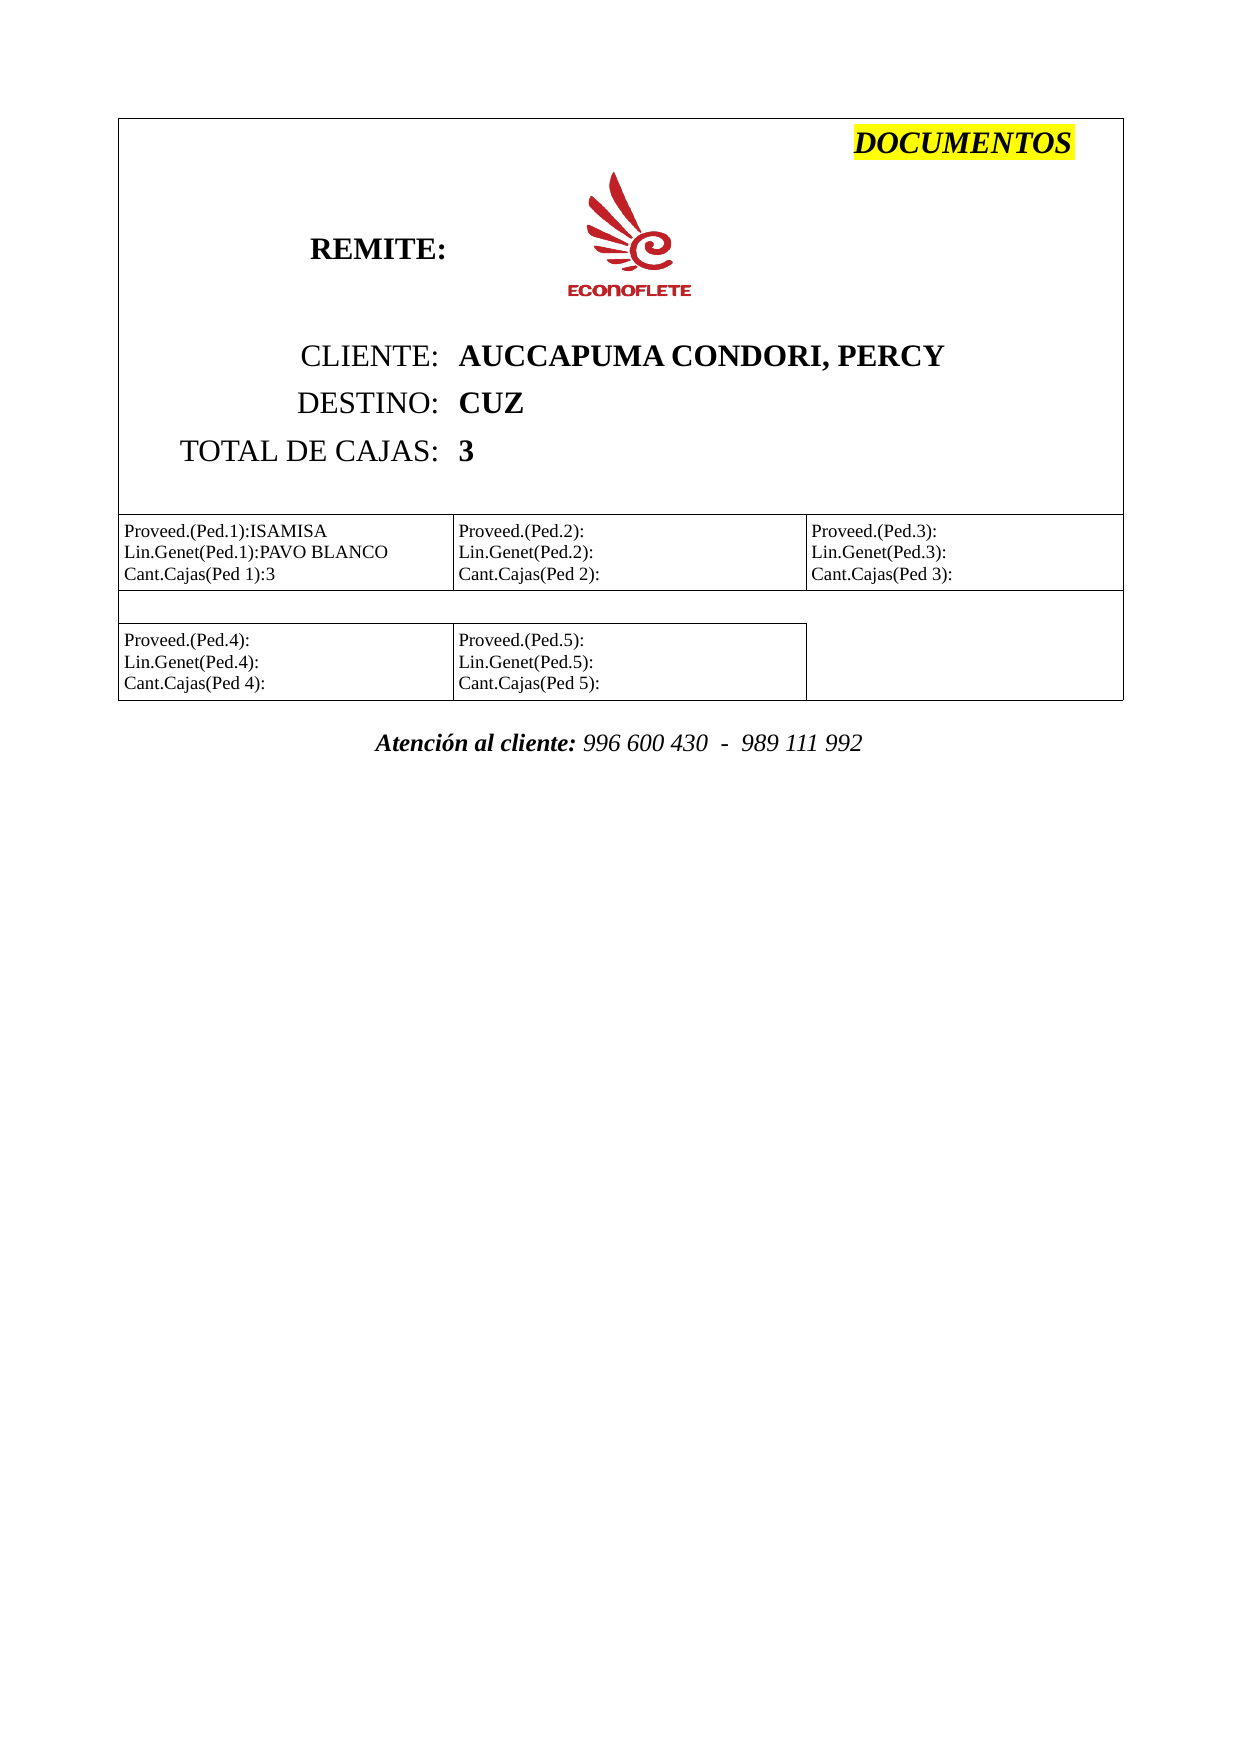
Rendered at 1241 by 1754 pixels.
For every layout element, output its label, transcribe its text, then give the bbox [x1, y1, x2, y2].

table_cell [453, 166, 806, 332]
table_cell CLIENTE: [119, 332, 453, 379]
table_cell [807, 623, 1123, 699]
table_cell DESTINO: [119, 379, 453, 426]
table_cell [119, 474, 453, 514]
table_cell [806, 166, 1123, 332]
table_cell Proveed.(Ped.4): Lin.Genet(Ped.4): Cant.Cajas(Ped 4): [119, 624, 453, 699]
table_header DOCUMENTOS [806, 119, 1123, 166]
table_cell Proveed.(Ped.2): Lin.Genet(Ped.2): Cant.Cajas(Ped 2): [454, 515, 806, 590]
table_cell 3 [453, 426, 1123, 474]
table_cell [806, 591, 1123, 623]
table_cell [806, 379, 1123, 426]
table_cell Proveed.(Ped.1):ISAMISA Lin.Genet(Ped.1):PAVO BLANCO Cant.Cajas(Ped 1):3 [119, 515, 453, 590]
picture [552, 171, 707, 297]
table_cell [119, 591, 453, 623]
table_cell AUCCAPUMA CONDORI, PERCY [453, 332, 1123, 379]
table_cell Proveed.(Ped.5): Lin.Genet(Ped.5): Cant.Cajas(Ped 5): [454, 624, 806, 699]
table_cell Proveed.(Ped.3): Lin.Genet(Ped.3): Cant.Cajas(Ped 3): [807, 515, 1123, 590]
text Atención al cliente: 996 600 430 - 989 111 992 [118, 728, 1122, 757]
table_header [453, 119, 806, 166]
table_cell REMITE: [119, 166, 453, 332]
table_header [119, 119, 453, 166]
table_cell CUZ [453, 379, 806, 426]
table_cell TOTAL DE CAJAS: [119, 426, 453, 474]
table_cell [453, 591, 806, 623]
table_cell [453, 474, 806, 514]
table_cell [806, 474, 1123, 514]
